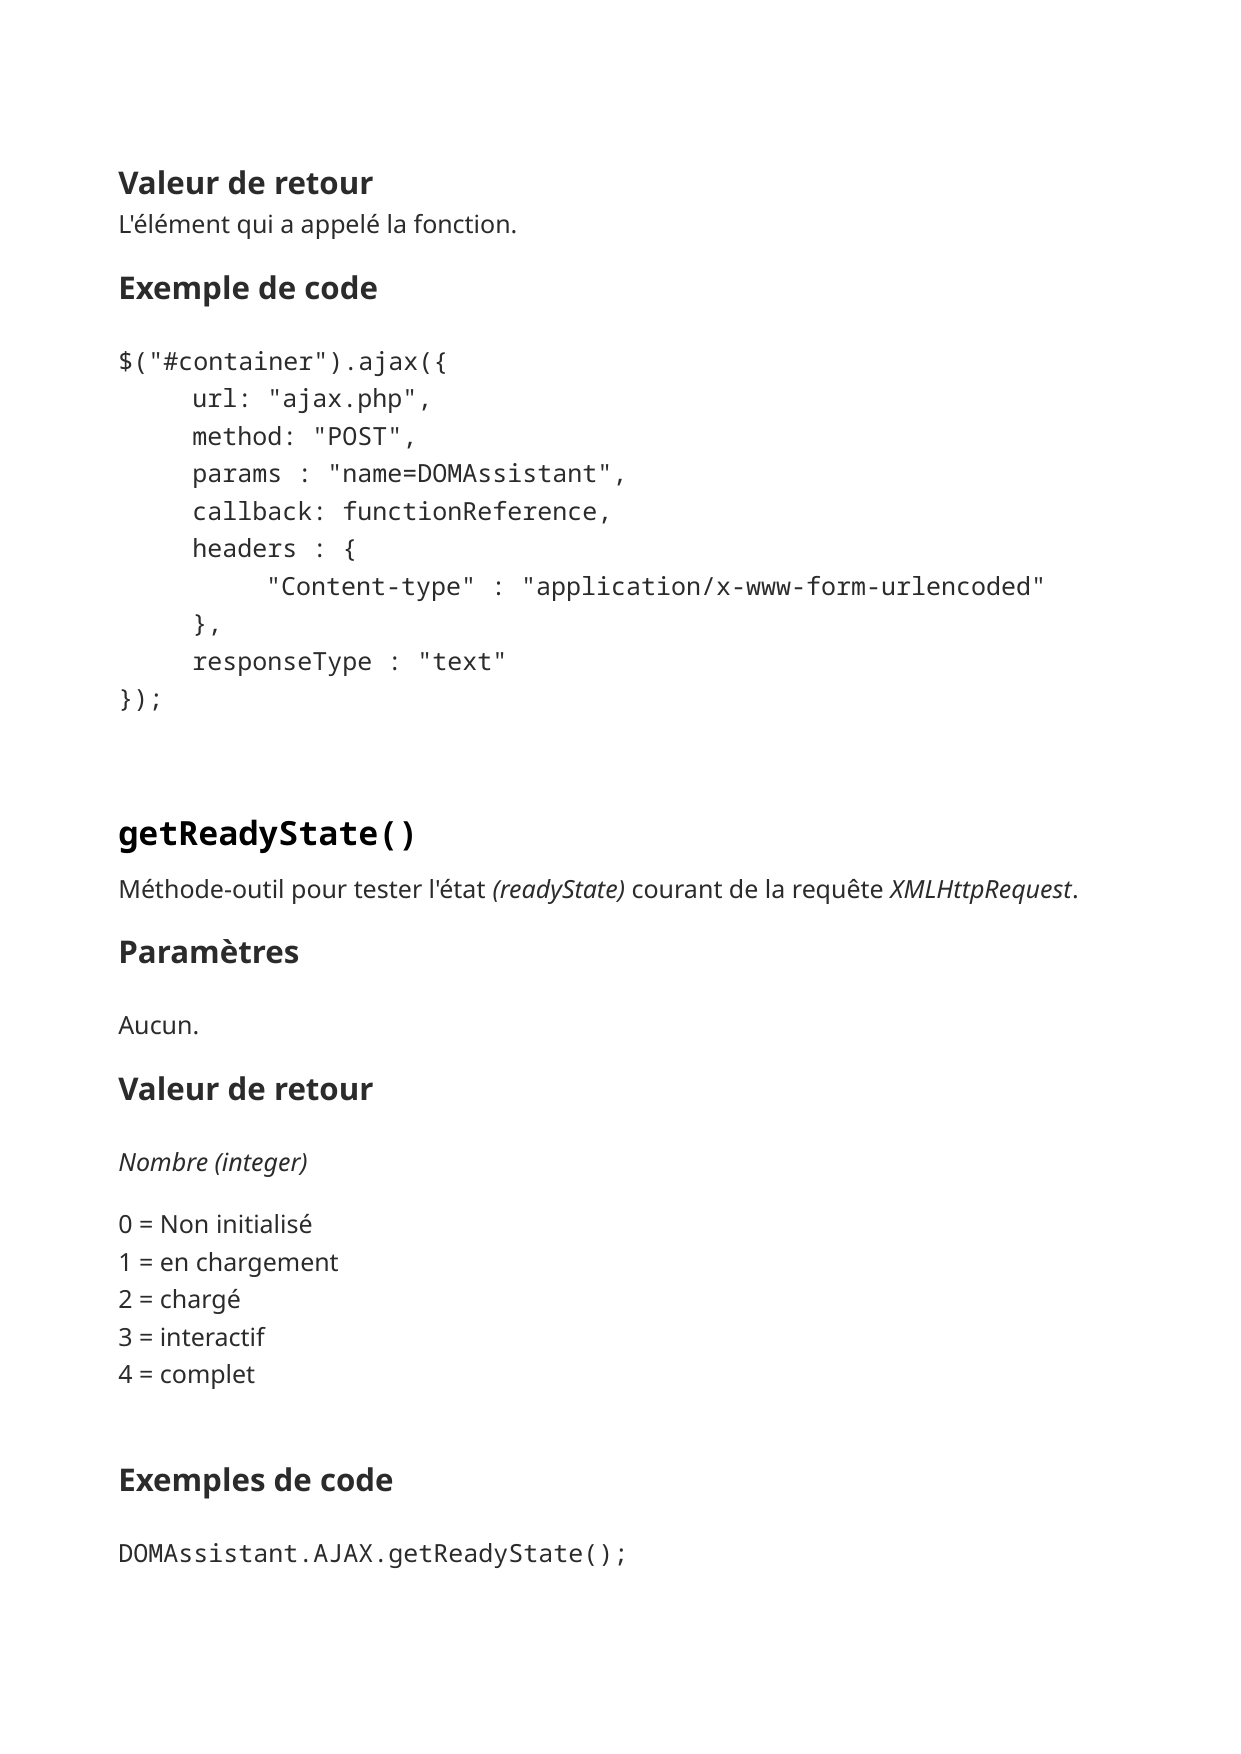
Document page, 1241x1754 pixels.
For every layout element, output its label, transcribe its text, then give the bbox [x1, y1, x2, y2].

text Exemples de code [118, 1416, 1122, 1501]
text Exemple de code [118, 266, 1122, 308]
text 0 = Non initialisé 1 = en chargement 2 = chargé 3 = interactif 4 = complet [118, 1203, 1122, 1391]
text Paramètres [118, 931, 1122, 973]
text DOMAssistant.AJAX.getReadyState(); [118, 1532, 1122, 1570]
text Aucun. [118, 1004, 1122, 1042]
text Méthode-outil pour tester l'état (readyState) courant de la requête XMLHttpRequest. [118, 868, 1122, 906]
text Nombre (integer) [118, 1141, 1122, 1178]
text L'élément qui a appelé la fonction. [118, 203, 1122, 241]
text Valeur de retour [118, 118, 1122, 203]
text Valeur de retour [118, 1067, 1122, 1109]
text $("#container").ajax({ url: "ajax.php", method: "POST", params : "name=DOMAssistant", callback: functionReference, headers : { "Content-type" : "application/x-www-form-urlencoded" }, responseType : "text" }); [118, 340, 1122, 715]
subtitle getReadyState() [118, 765, 1122, 856]
